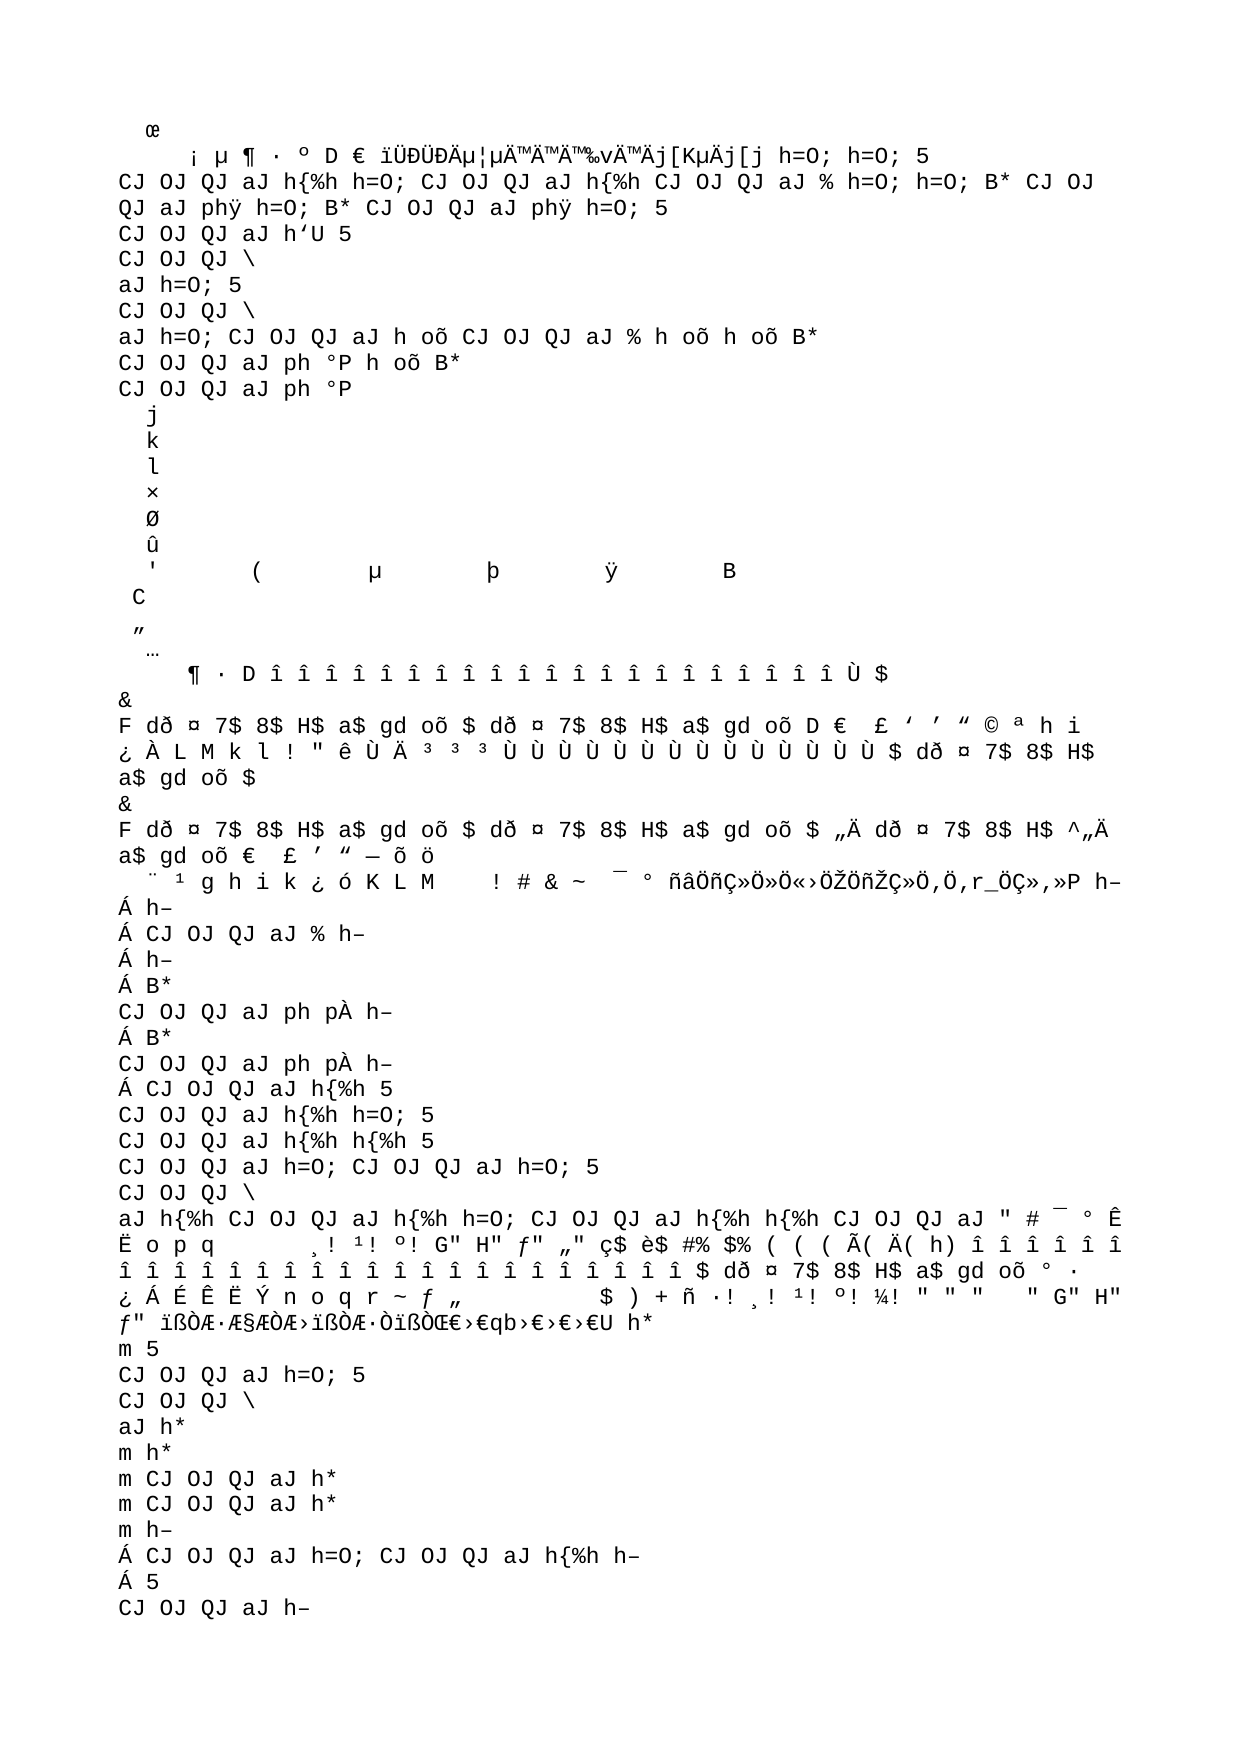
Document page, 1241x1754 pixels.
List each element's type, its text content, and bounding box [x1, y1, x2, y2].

text û [118, 533, 1122, 559]
text ' ( µ þ ÿ B C „ [118, 559, 1122, 637]
text & F dð ¤ 7$ 8$ H$ a$ gd oõ $ dð ¤ 7$ 8$ H$ a$ gd oõ D €  £ ‘ ’ “ © ª h i ¿ À L M k l ! " ê Ù Ä ³ ³ ³ Ù Ù Ù Ù Ù Ù Ù Ù Ù Ù Ù Ù Ù Ù $ dð ¤ 7$ 8$ H$ a$ gd oõ $ [118, 689, 1122, 792]
text CJ OJ QJ aJ h=O; 5 [118, 1363, 1122, 1389]
text m h* [118, 1441, 1122, 1467]
text m CJ OJ QJ aJ h* [118, 1467, 1122, 1493]
text CJ OJ QJ aJ h– [118, 1597, 1122, 1622]
text CJ OJ QJ aJ h{%h h=O; CJ OJ QJ aJ h{%h CJ OJ QJ aJ % h=O; h=O; B* CJ OJ QJ aJ phÿ h=O; B* CJ OJ QJ aJ phÿ h=O; 5 [118, 170, 1122, 222]
text aJ h* [118, 1415, 1122, 1441]
text ¡ µ ¶ · º D € ïÜÐÜÐÄµ¦µÄ™Ä™Ä™‰vÄ™Äj[KµÄj[j h=O; h=O; 5 [118, 144, 1122, 170]
text CJ OJ QJ aJ ph pÀ h– Á CJ OJ QJ aJ h{%h 5 [118, 1052, 1122, 1104]
text aJ h=O; CJ OJ QJ aJ h oõ CJ OJ QJ aJ % h oõ h oõ B* CJ OJ QJ aJ ph °P h oõ B* CJ OJ QJ aJ ph °P [118, 326, 1122, 403]
text œ [118, 118, 1122, 144]
text CJ OJ QJ aJ h‘U 5 [118, 222, 1122, 248]
text k [118, 429, 1122, 455]
text CJ OJ QJ \ [118, 300, 1122, 326]
text & F dð ¤ 7$ 8$ H$ a$ gd oõ $ dð ¤ 7$ 8$ H$ a$ gd oõ $ „Ä dð ¤ 7$ 8$ H$ ^„Ä a$ gd oõ €  £ ’ “ — õ ö [118, 792, 1122, 870]
text ¨ ¹ g h i k ¿ ó K L M ! # & ~  ¯ ° ñâÖñÇ»Ö»Ö«›ÖŽÖñŽÇ»Ö‚Ö‚r_ÖÇ»‚»P h– Á h– Á CJ OJ QJ aJ % h– Á h– Á B* [118, 870, 1122, 1000]
text l [118, 455, 1122, 481]
text CJ OJ QJ aJ h{%h h=O; 5 [118, 1104, 1122, 1130]
text CJ OJ QJ aJ ph pÀ h– Á B* [118, 1000, 1122, 1052]
text CJ OJ QJ \ [118, 1182, 1122, 1207]
text Ø [118, 507, 1122, 533]
text ¶ · D î î î î î î î î î î î î î î î î î î î î î Ù $ [118, 663, 1122, 689]
text m CJ OJ QJ aJ h* [118, 1493, 1122, 1519]
text CJ OJ QJ aJ h=O; CJ OJ QJ aJ h=O; 5 [118, 1156, 1122, 1182]
text × [118, 481, 1122, 507]
text CJ OJ QJ \ [118, 1389, 1122, 1415]
text CJ OJ QJ aJ h{%h h{%h 5 [118, 1130, 1122, 1156]
text aJ h=O; 5 [118, 274, 1122, 300]
text m 5 [118, 1337, 1122, 1363]
text j [118, 403, 1122, 429]
text CJ OJ QJ \ [118, 248, 1122, 274]
text … [118, 637, 1122, 663]
text m h– Á CJ OJ QJ aJ h=O; CJ OJ QJ aJ h{%h h– Á 5 [118, 1519, 1122, 1597]
text aJ h{%h CJ OJ QJ aJ h{%h h=O; CJ OJ QJ aJ h{%h h{%h CJ OJ QJ aJ " # ¯ ° Ê Ë o p q ¸! ¹! º! G" H" ƒ" „" ç$ è$ #% $% ( ( ( Ã( Ä( h) î î î î î î î î î î î î î î î î î î î î î î î î î î î $ dð ¤ 7$ 8$ H$ a$ gd oõ ° · ¿ Á É Ê Ë Ý n o q r ~ ƒ „ $ ) + ñ ·! ¸! ¹! º! ¼! " " " " G" H" ƒ" ïßÒÆ·Æ§ÆÒÆ›ïßÒÆ·ÒïßÒŒ€›€qb›€›€›€U h* [118, 1207, 1122, 1337]
